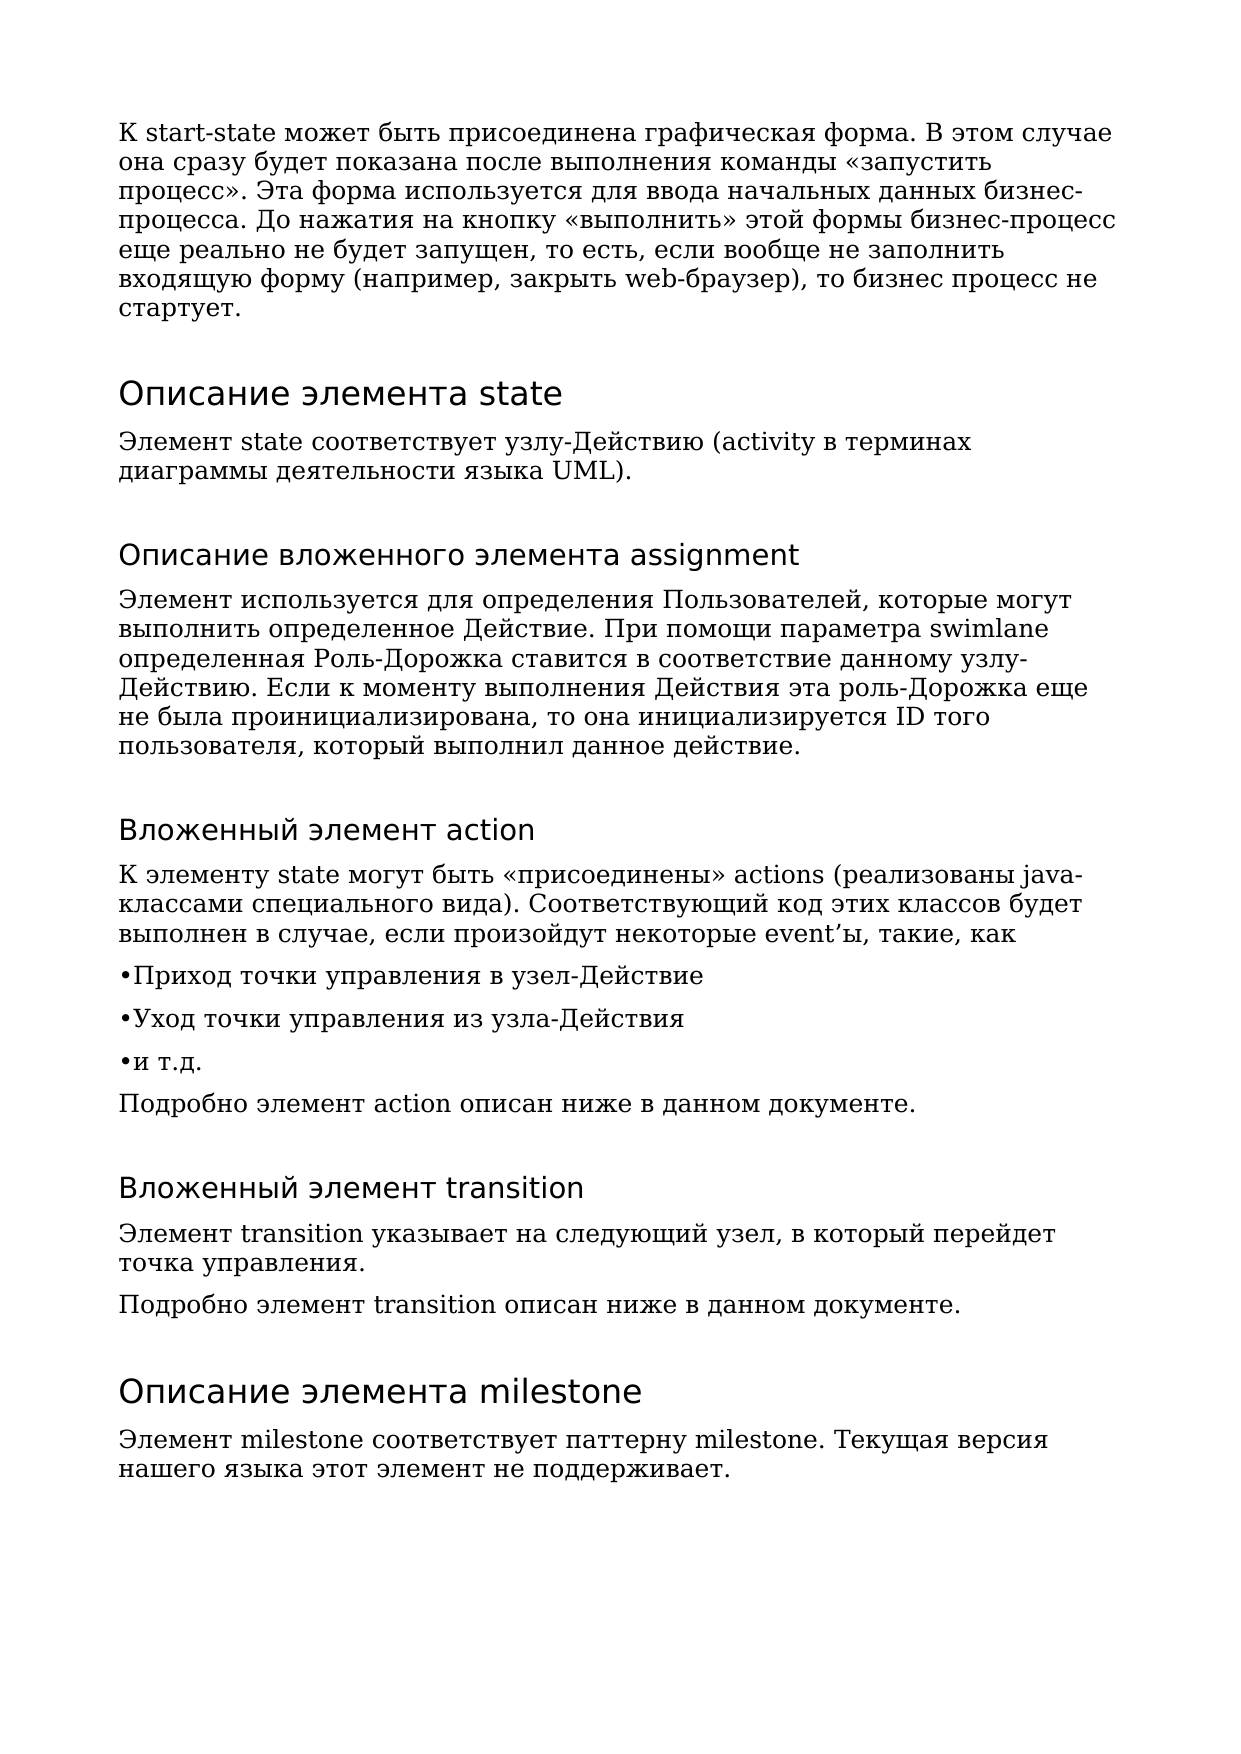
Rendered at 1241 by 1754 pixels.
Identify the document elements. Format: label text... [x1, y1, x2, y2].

text К start-state может быть присоединена графическая форма. В этом случае она сразу будет показана после выполнения команды «запустить процесс». Эта форма используется для ввода начальных данных бизнес-процесса. До нажатия на кнопку «выполнить» этой формы бизнес-процесс еще реально не будет запущен, то есть, если вообще не заполнить входящую форму (например, закрыть web-браузер), то бизнес процесс не стартует. [118, 118, 1122, 322]
list Уход точки управления из узла-Действия [118, 1004, 1122, 1033]
subtitle Описание вложенного элемента assignment [118, 538, 1122, 572]
text Подробно элемент action описан ниже в данном документе. [118, 1090, 1122, 1119]
list и т.д. [118, 1047, 1122, 1076]
text Элемент используется для определения Пользователей, которые могут выполнить определенное Действие. При помощи параметра swimlane определенная Роль-Дорожка ставится в соответствие данному узлу-Действию. Если к моменту выполнения Действия эта роль-Дорожка еще не была проинициализирована, то она инициализируется ID того пользователя, который выполнил данное действие. [118, 586, 1122, 761]
list Приход точки управления в узел-Действие [118, 962, 1122, 991]
text Элемент milestone соответствует паттерну milestone. Текущая версия нашего языка этот элемент не поддерживает. [118, 1425, 1122, 1483]
subtitle Описание элемента milestone [118, 1372, 1122, 1411]
subtitle Вложенный элемент action [118, 813, 1122, 847]
text Элемент state соответствует узлу-Действию (activity в терминах диаграммы деятельности языка UML). [118, 427, 1122, 486]
subtitle Вложенный элемент transition [118, 1171, 1122, 1205]
text К элементу state могут быть «присоединены» actions (реализованы java-классами специального вида). Соответствующий код этих классов будет выполнен в случае, если произойдут некоторые event’ы, такие, как [118, 861, 1122, 948]
text Подробно элемент transition описан ниже в данном документе. [118, 1291, 1122, 1320]
subtitle Описание элемента state [118, 375, 1122, 414]
text Элемент transition указывает на следующий узел, в который перейдет точка управления. [118, 1219, 1122, 1277]
